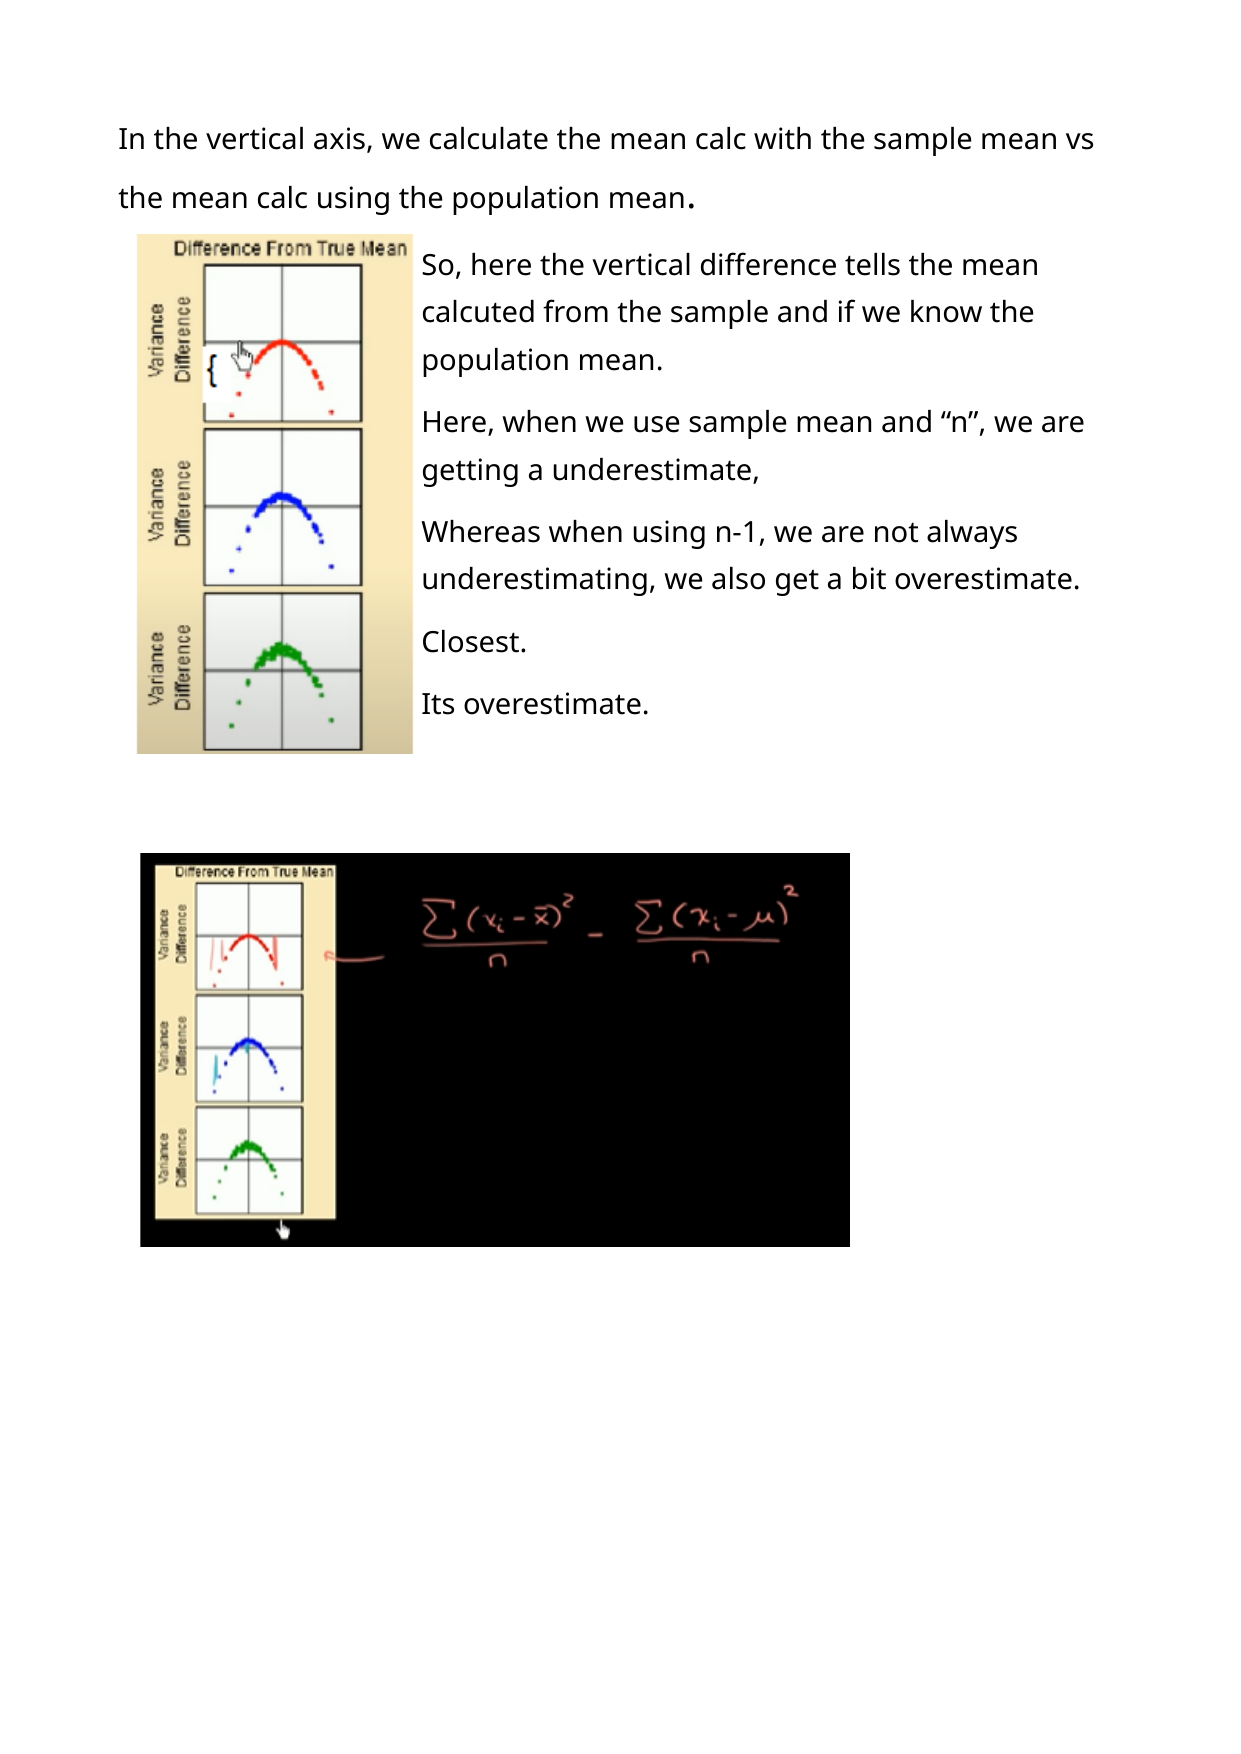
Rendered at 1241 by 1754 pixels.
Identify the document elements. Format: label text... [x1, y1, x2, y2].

text Here, when we use sample mean and “n”, we are getting a underestimate, [421, 401, 1122, 488]
text [118, 683, 131, 723]
text [118, 621, 131, 661]
text In the vertical axis, we calculate the mean calc with the sample mean vs the mean calc using the population mean. [118, 118, 1122, 219]
picture [131, 234, 421, 754]
text So, here the vertical difference tells the mean calcuted from the sample and if we know the population mean. [421, 244, 1122, 379]
text Whereas when using n-1, we are not always underestimating, we also get a bit overestimate. [421, 511, 1122, 598]
text Its overestimate. [421, 683, 1122, 723]
picture [140, 853, 850, 1247]
text Closest. [421, 621, 1122, 661]
